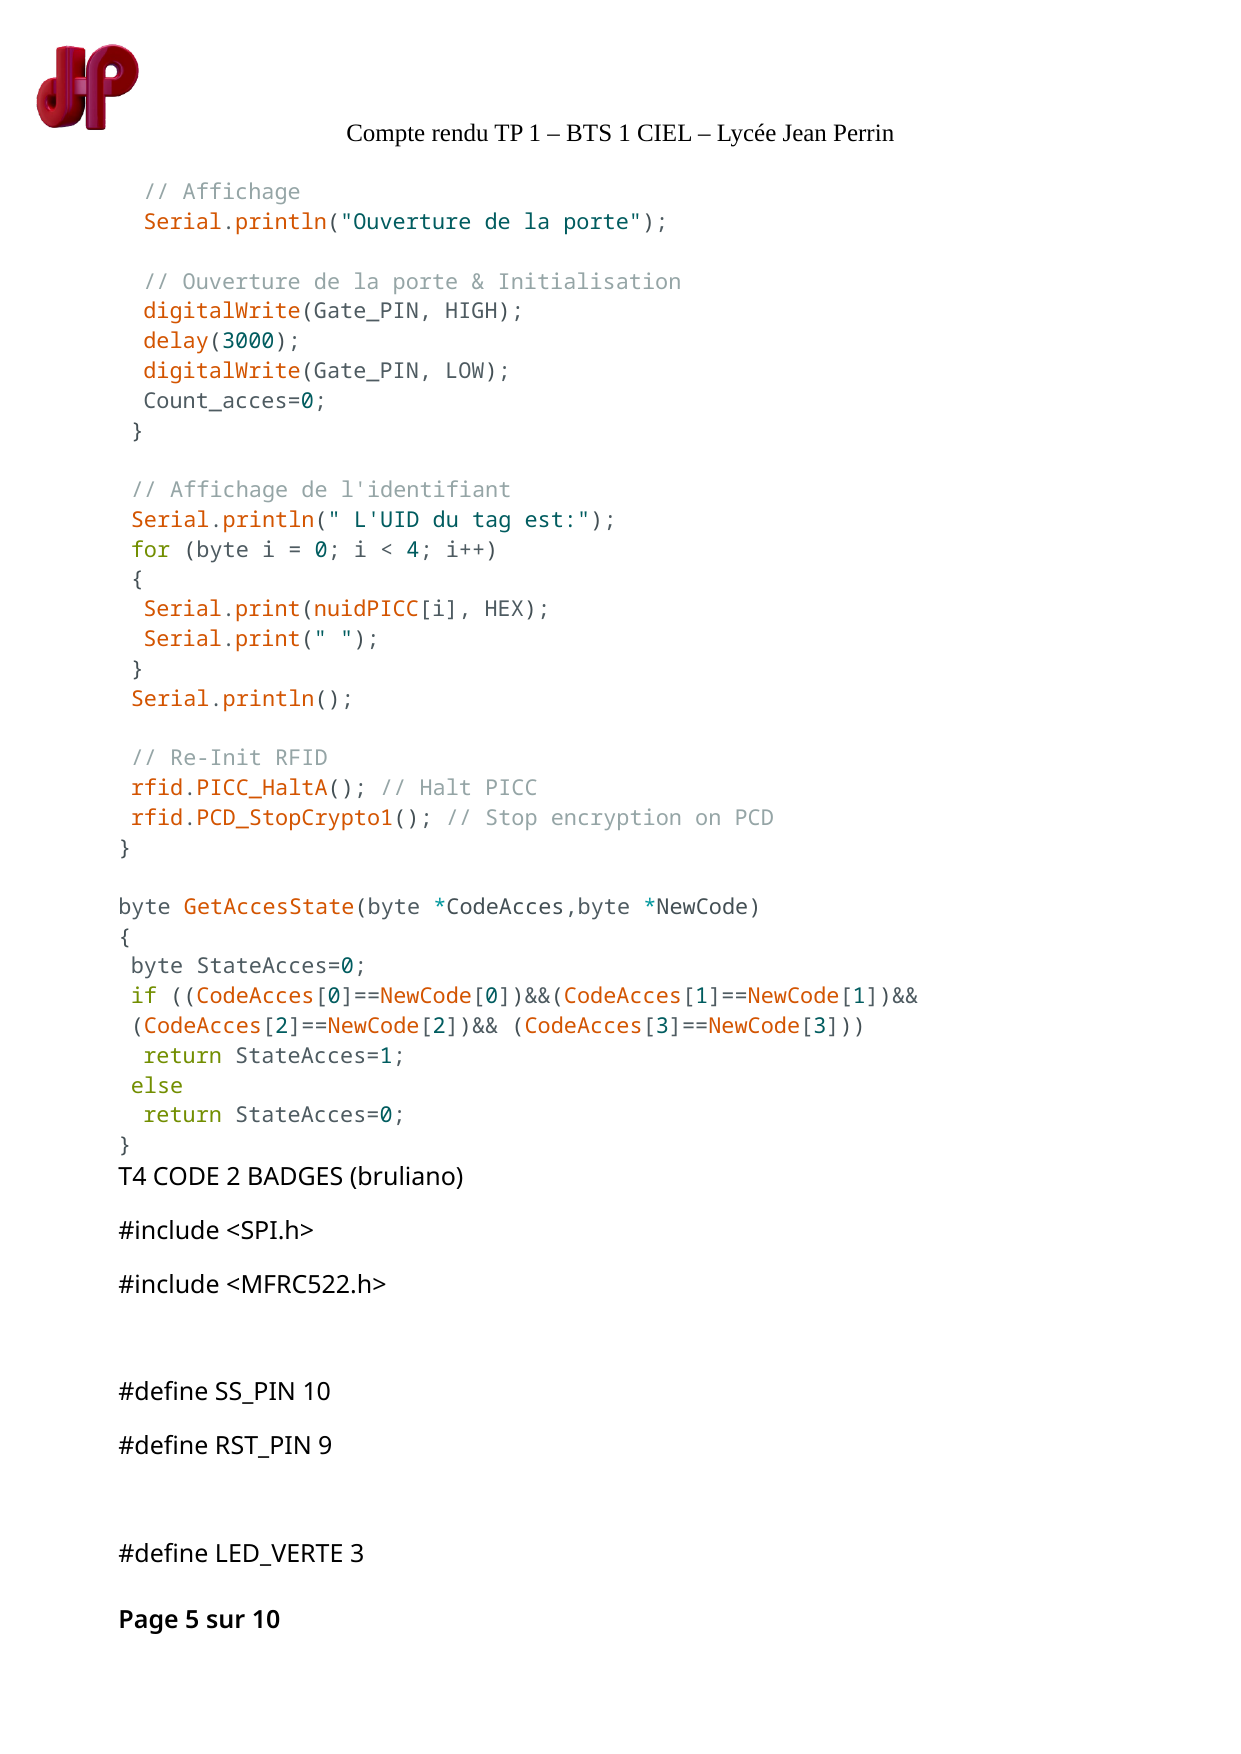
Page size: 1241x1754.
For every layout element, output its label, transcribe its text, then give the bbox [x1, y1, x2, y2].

text return StateAcces=1; [118, 1040, 1122, 1070]
text Serial.println(" L'UID du tag est:"); [118, 504, 1122, 534]
text rfid.PICC_HaltA(); // Halt PICC [118, 772, 1122, 802]
text digitalWrite(Gate_PIN, LOW); [118, 355, 1122, 385]
text (CodeAcces[2]==NewCode[2])&& (CodeAcces[3]==NewCode[3])) [118, 1010, 1122, 1040]
text } [118, 653, 1122, 683]
text #define SS_PIN 10 [118, 1374, 1122, 1408]
text // Re-Init RFID [118, 742, 1122, 772]
text Serial.print(" "); [118, 623, 1122, 653]
text rfid.PCD_StopCrypto1(); // Stop encryption on PCD [118, 802, 1122, 831]
text // Ouverture de la porte & Initialisation [118, 266, 1122, 295]
text #define RST_PIN 9 [118, 1428, 1122, 1462]
text } [118, 831, 1122, 861]
text } [118, 1129, 1122, 1159]
text #include <MFRC522.h> [118, 1267, 1122, 1301]
text digitalWrite(Gate_PIN, HIGH); [118, 295, 1122, 325]
text } [118, 414, 1122, 444]
text T4 CODE 2 BADGES (bruliano) [118, 1159, 1122, 1193]
picture [22, 22, 151, 151]
text #define LED_VERTE 3 [118, 1535, 1122, 1569]
text byte StateAcces=0; [118, 951, 1122, 980]
text { [118, 921, 1122, 951]
text #include <SPI.h> [118, 1213, 1122, 1247]
text // Affichage de l'identifiant [118, 474, 1122, 504]
text for (byte i = 0; i < 4; i++) [118, 534, 1122, 563]
text if ((CodeAcces[0]==NewCode[0])&&(CodeAcces[1]==NewCode[1])&& [118, 980, 1122, 1010]
text delay(3000); [118, 325, 1122, 355]
text Serial.println(); [118, 683, 1122, 712]
text Serial.println("Ouverture de la porte"); [118, 206, 1122, 236]
text // Affichage [118, 176, 1122, 206]
text return StateAcces=0; [118, 1099, 1122, 1129]
text else [118, 1070, 1122, 1099]
text byte GetAccesState(byte *CodeAcces,byte *NewCode) [118, 891, 1122, 921]
text Serial.print(nuidPICC[i], HEX); [118, 593, 1122, 623]
text { [118, 563, 1122, 593]
text Count_acces=0; [118, 385, 1122, 414]
